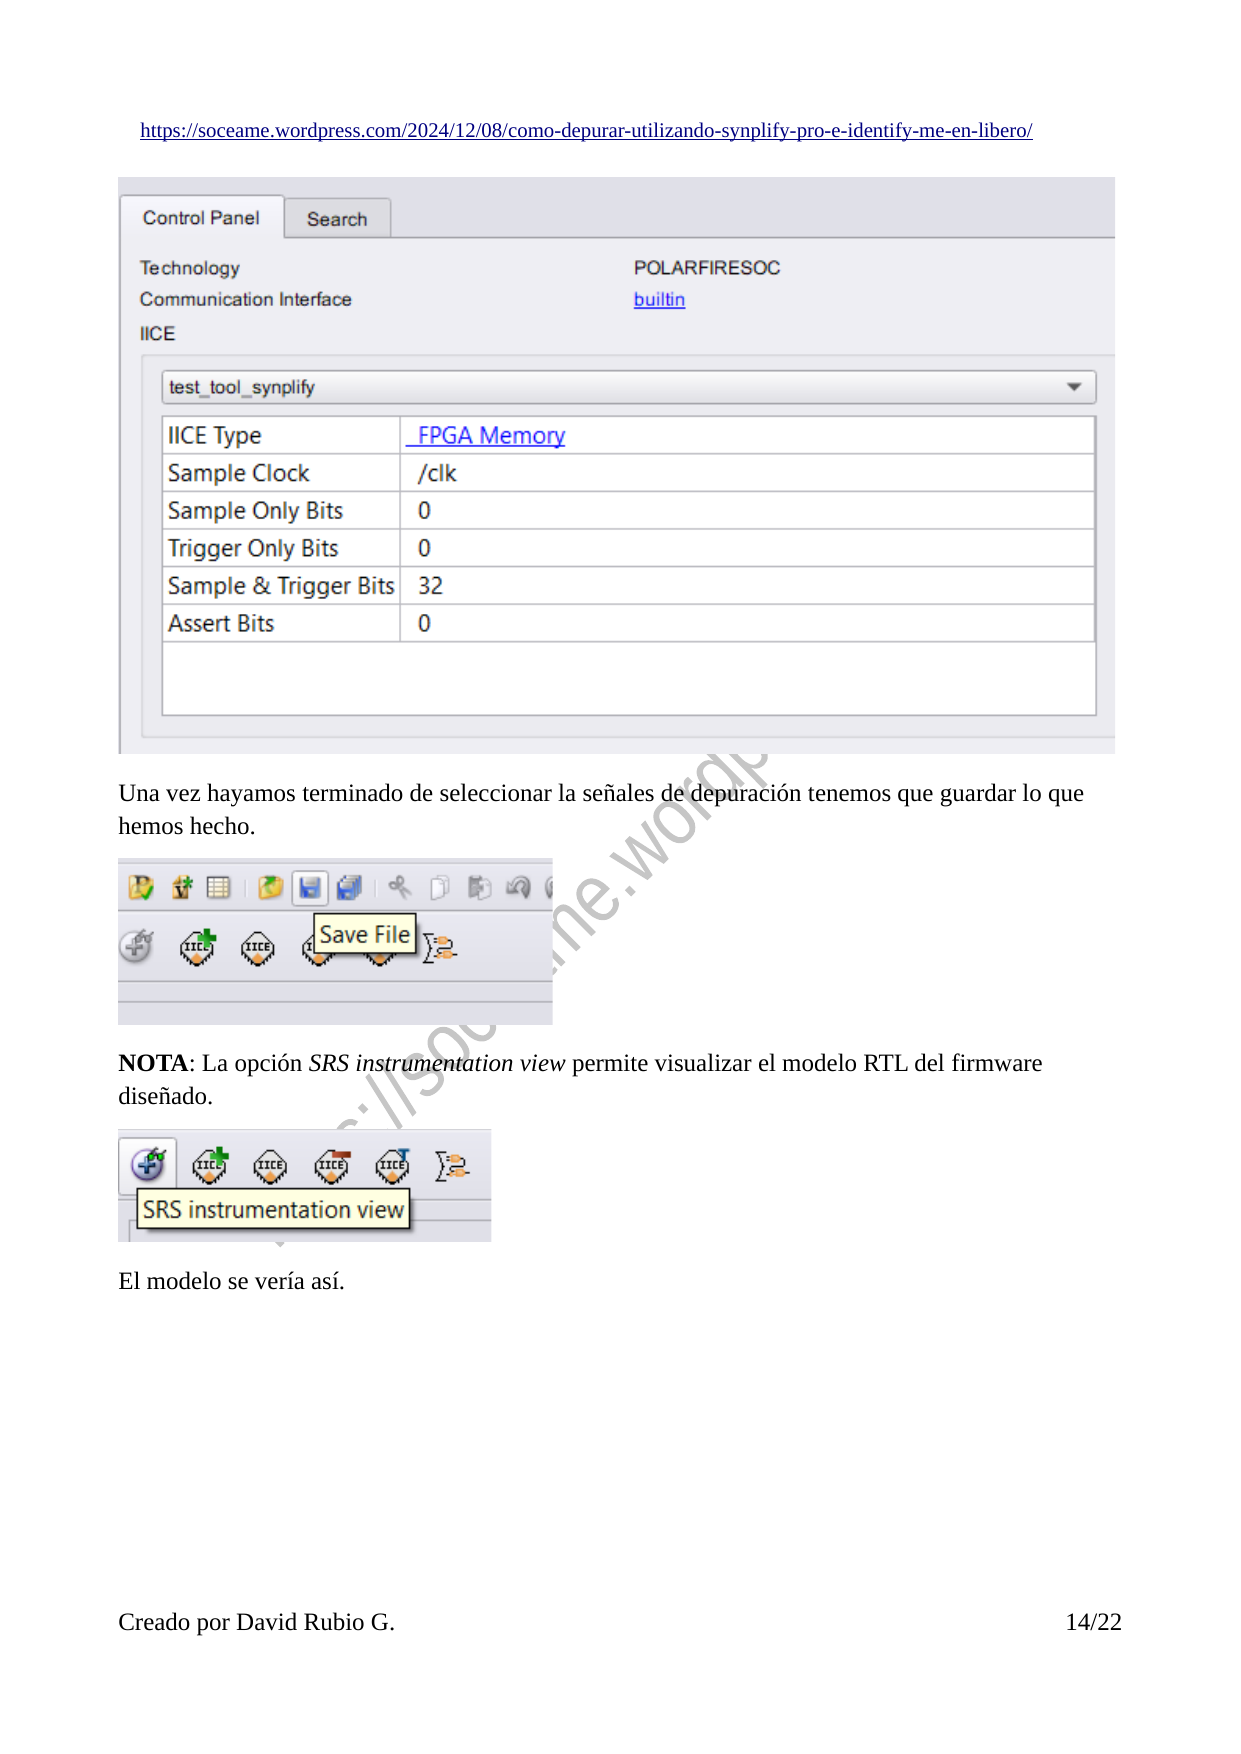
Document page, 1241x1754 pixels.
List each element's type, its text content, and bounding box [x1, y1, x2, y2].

picture [118, 177, 1116, 754]
picture [118, 858, 553, 1025]
picture [118, 1129, 492, 1242]
text El modelo se vería así. [118, 1266, 1122, 1294]
text Una vez hayamos terminado de seleccionar la señales de depuración tenemos que guardar lo que hemos hecho. [118, 778, 1122, 840]
text NOTA: La opción SRS instrumentation view permite visualizar el modelo RTL del firmware diseñado. [118, 1048, 1122, 1110]
